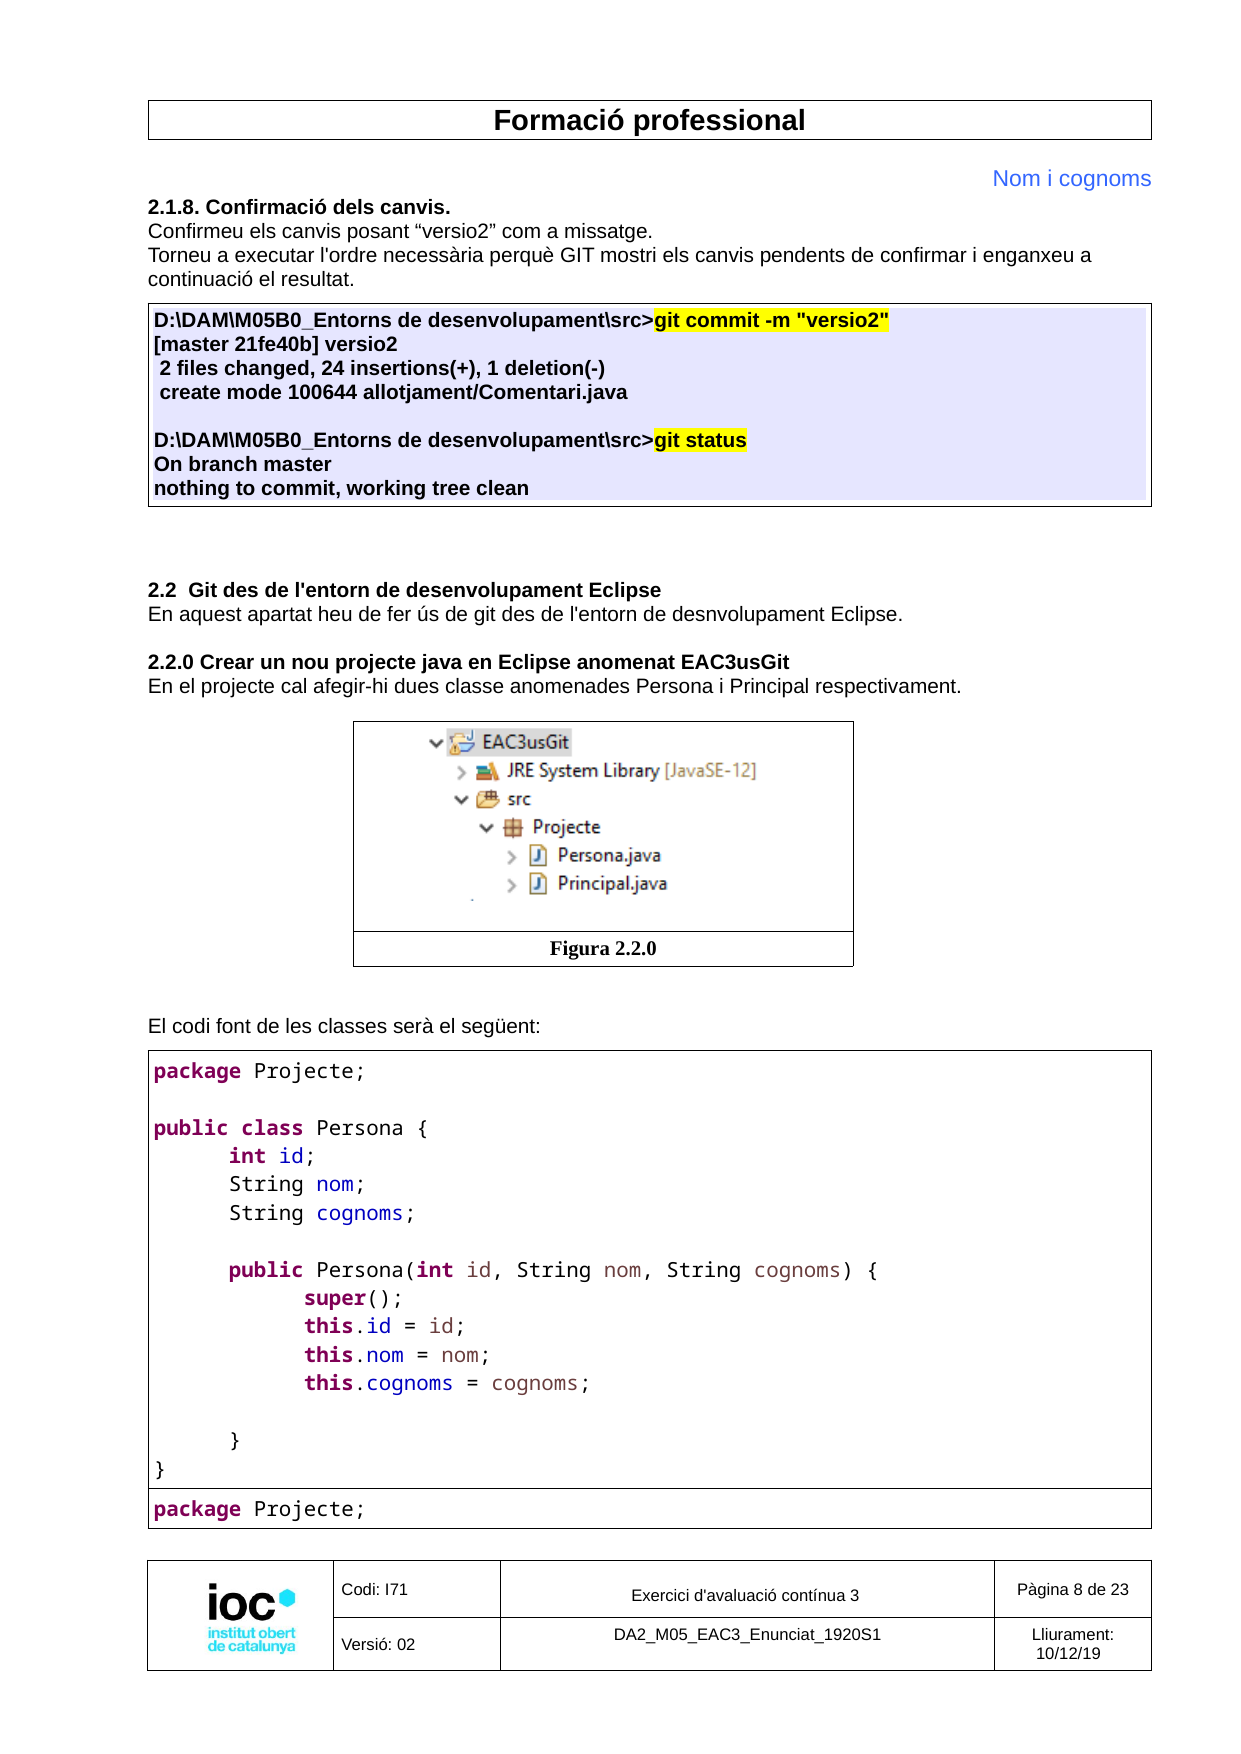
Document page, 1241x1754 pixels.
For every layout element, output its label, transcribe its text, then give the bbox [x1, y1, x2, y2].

text En aquest apartat heu de fer ús de git des de l'entorn de desnvolupament Eclipse. [148, 602, 1151, 626]
list El codi font de les classes serà el següent: [148, 1014, 1151, 1038]
text Torneu a executar l'ordre necessària perquè GIT mostri els canvis pendents de confirmar i enganxeu a continuació el resultat. [148, 243, 1151, 291]
list 2.2 Git des de l'entorn de desenvolupament Eclipse [148, 578, 1151, 602]
list 2.2.0 Crear un nou projecte java en Eclipse anomenat EAC3usGit [148, 649, 1151, 673]
table_header D:\DAM\M05B0_Entorns de desenvolupament\src>git commit -m "versio2" [master 21fe40b] versio2 2 files changed, 24 insertions(+), 1 deletion(-) create mode 100644 allotjament/Comentari.java D:\DAM\M05B0_Entorns de desenvolupament\src>git status On branch master nothing to commit, working tree clean [149, 304, 1151, 506]
table_cell package Projecte; [149, 1489, 1151, 1528]
picture [195, 1570, 309, 1665]
table_cell Figura 2.2.0 [354, 932, 853, 966]
text 2.1.8. Confirmació dels canvis. [148, 195, 1151, 219]
table_header package Projecte; public class Persona { int id; String nom; String cognoms; public Persona(int id, String nom, String cognoms) { super(); this.id = id; this.nom = nom; this.cognoms = cognoms; } } [149, 1051, 1151, 1488]
table_header [354, 722, 853, 931]
text En el projecte cal afegir-hi dues classe anomenades Persona i Principal respectivament. [148, 673, 1151, 697]
text Confirmeu els canvis posant “versio2” com a missatge. [148, 219, 1151, 243]
picture [428, 727, 779, 901]
